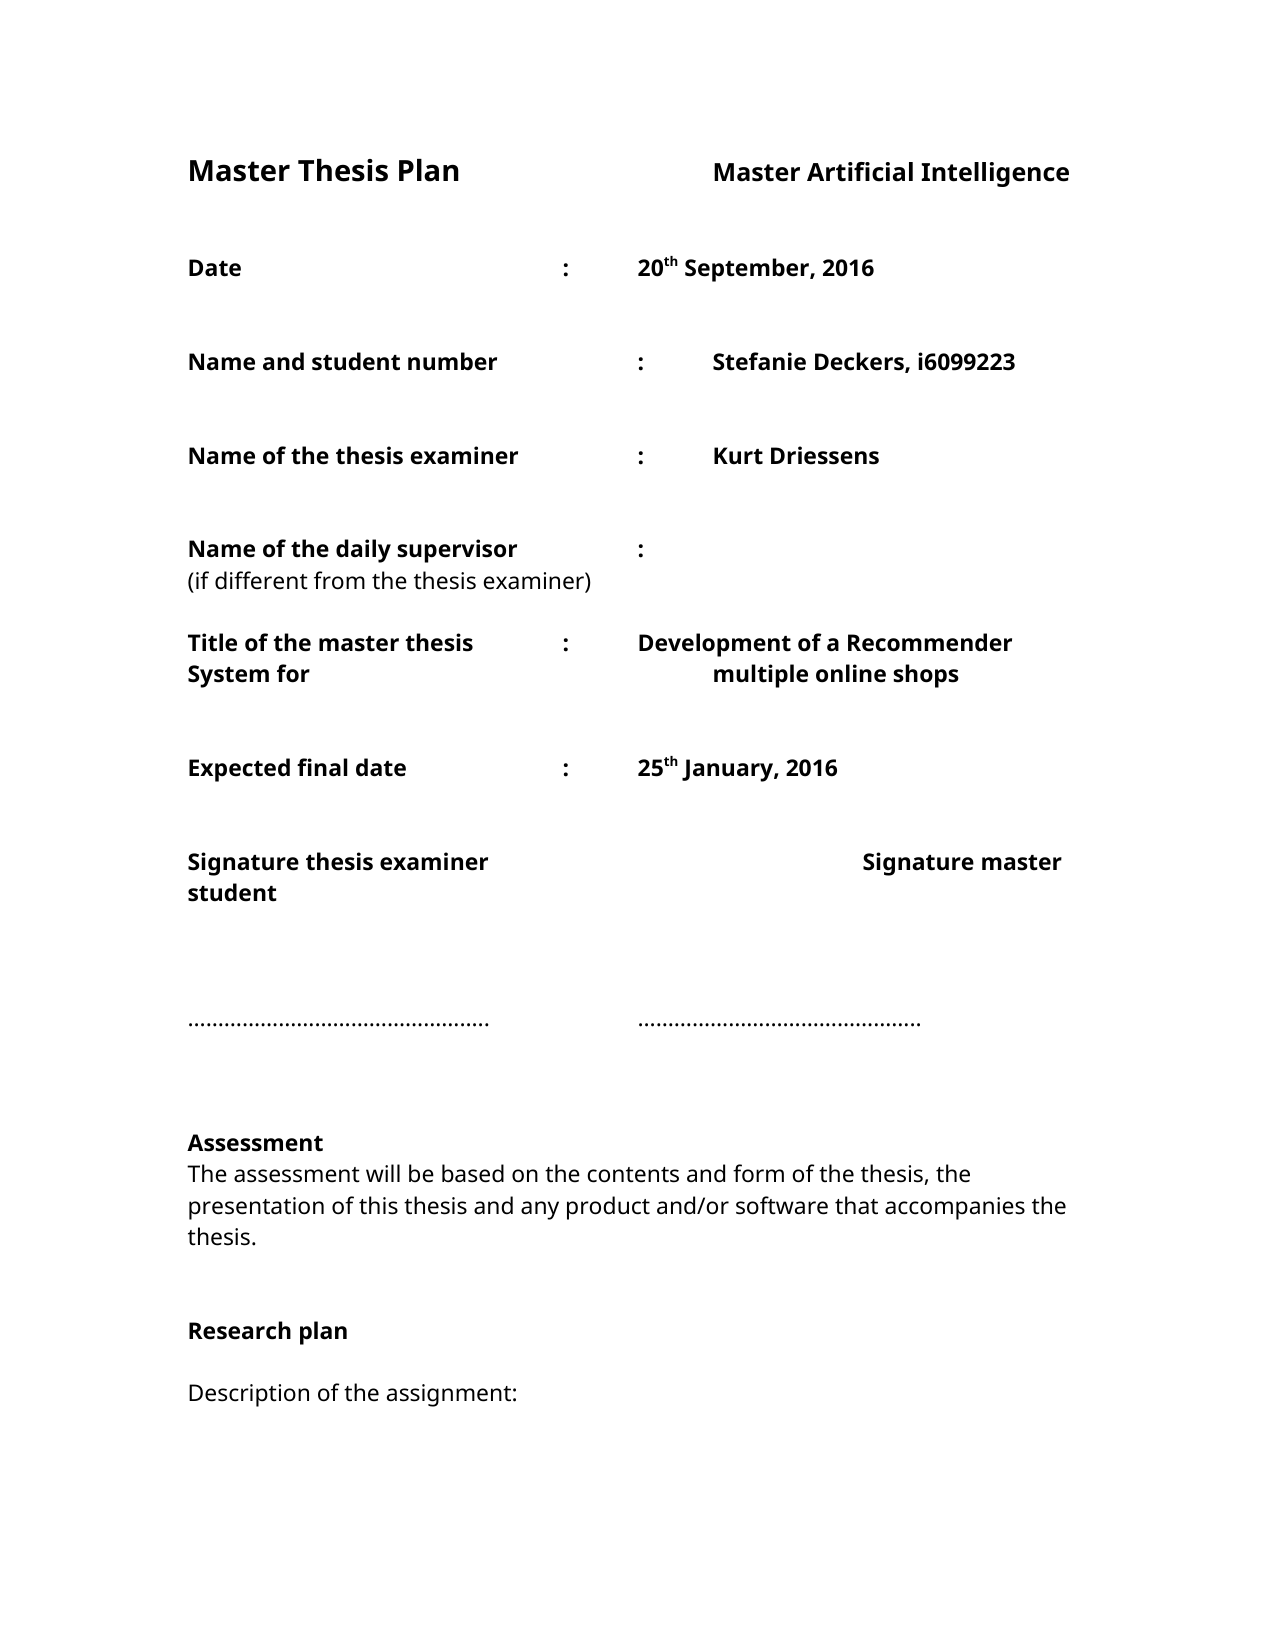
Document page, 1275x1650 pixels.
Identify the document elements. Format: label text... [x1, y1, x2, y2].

text Research plan [187, 1315, 1087, 1346]
text (if different from the thesis examiner) [187, 565, 1087, 596]
text Name and student number : Stefanie Deckers, i6099223 [187, 346, 1087, 377]
text Name of the daily supervisor : [187, 533, 1087, 565]
text Master Thesis Plan Master Artificial Intelligence [187, 150, 1087, 190]
text The assessment will be based on the contents and form of the thesis, the presentation of this thesis and any product and/or software that accompanies the thesis. [187, 1158, 1087, 1252]
text Title of the master thesis : Development of a Recommender System for multiple online shops [187, 627, 1087, 690]
text Description of the assignment: [187, 1377, 1087, 1408]
text Expected final date : 25th January, 2016 [187, 752, 1087, 783]
text ………………………………………….. ……………………………………….. [187, 1002, 1087, 1033]
text Signature thesis examiner Signature master student [187, 846, 1087, 908]
text Name of the thesis examiner : Kurt Driessens [187, 440, 1087, 471]
text Assessment [187, 1127, 1087, 1158]
text Date : 20th September, 2016 [187, 252, 1087, 283]
